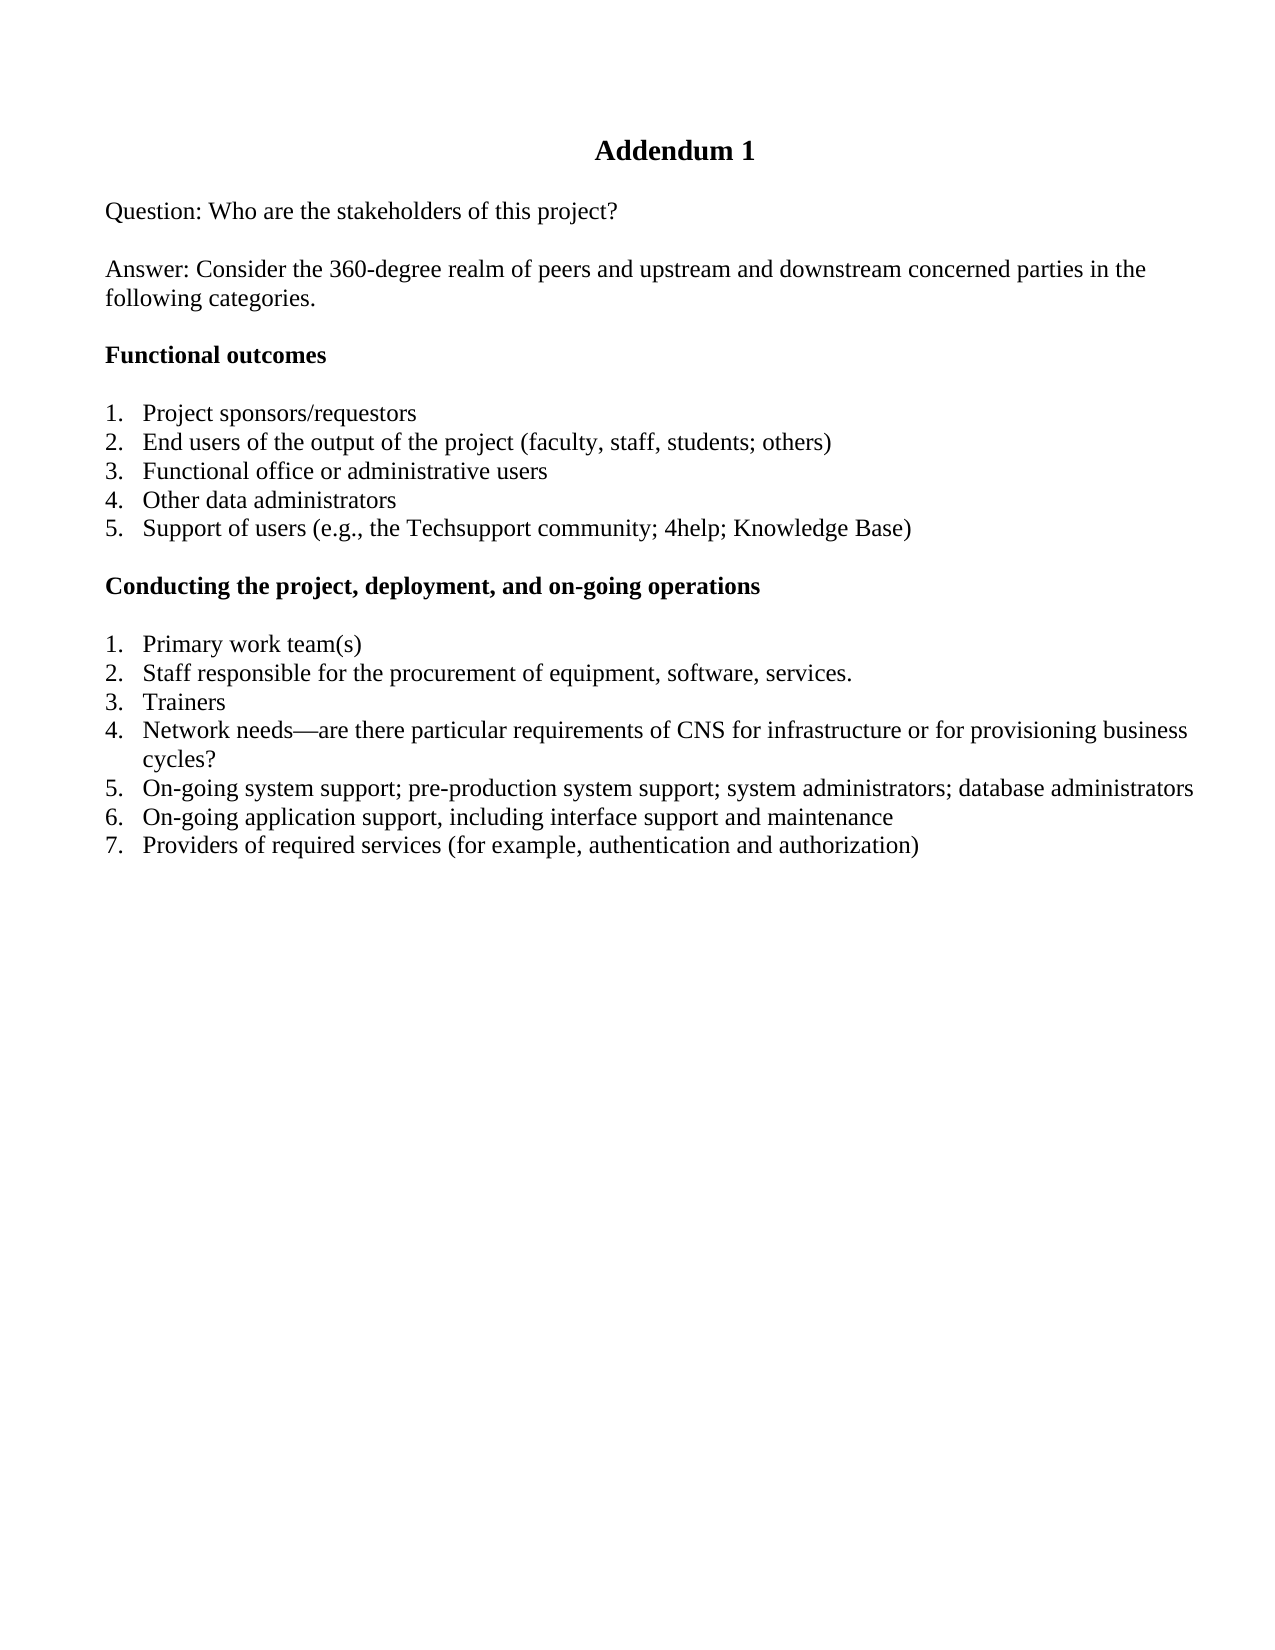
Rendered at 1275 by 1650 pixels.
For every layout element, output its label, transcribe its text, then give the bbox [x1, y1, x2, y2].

subtitle Addendum 1 [105, 133, 1245, 167]
list On-going application support, including interface support and maintenance [105, 802, 1245, 831]
text Answer: Consider the 360-degree realm of peers and upstream and downstream concerned parties in the following categories. [105, 254, 1245, 311]
list End users of the output of the project (faculty, staff, students; others) [105, 427, 1245, 456]
text Functional outcomes [105, 341, 1245, 369]
list Project sponsors/requestors [105, 398, 1245, 427]
list Support of users (e.g., the Techsupport community; 4help; Knowledge Base) [105, 513, 1245, 542]
list Network needs—are there particular requirements of CNS for infrastructure or for provisioning business cycles? [105, 716, 1245, 773]
list Staff responsible for the procurement of equipment, software, services. [105, 658, 1245, 687]
text Question: Who are the stakeholders of this project? [105, 196, 1245, 225]
text Conducting the project, deployment, and on-going operations [105, 571, 1245, 600]
list On-going system support; pre-production system support; system administrators; database administrators [105, 773, 1245, 802]
list Other data administrators [105, 485, 1245, 513]
list Primary work team(s) [105, 629, 1245, 658]
list Trainers [105, 687, 1245, 716]
list Functional office or administrative users [105, 456, 1245, 485]
list Providers of required services (for example, authentication and authorization) [105, 831, 1245, 859]
